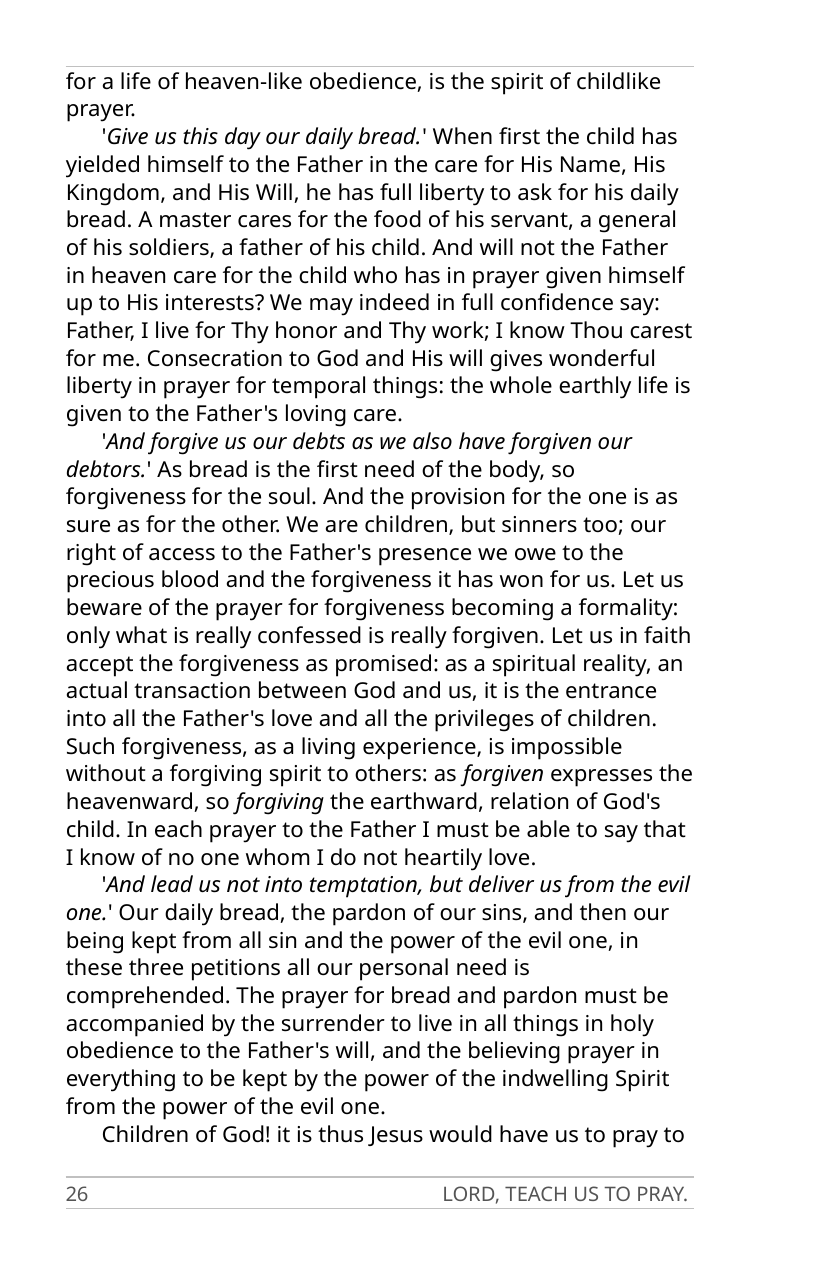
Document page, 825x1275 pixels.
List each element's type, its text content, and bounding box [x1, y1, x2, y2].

text for a life of heaven-like obedience, is the spirit of childlike prayer. [66, 67, 694, 123]
text 'Give us this day our daily bread.' When first the child has yielded himself to the Father in the care for His Name, His Kingdom, and His Will, he has full liberty to ask for his daily bread. A master cares for the food of his servant, a general of his soldiers, a father of his child. And will not the Father in heaven care for the child who has in prayer given himself up to His interests? We may indeed in full confidence say: Father, I live for Thy honor and Thy work; I know Thou carest for me. Consecration to God and His will gives wonderful liberty in prayer for temporal things: the whole earthly life is given to the Father's loving care. [66, 123, 694, 427]
text 'And lead us not into temptation, but deliver us from the evil one.' Our daily bread, the pardon of our sins, and then our being kept from all sin and the power of the evil one, in these three petitions all our personal need is comprehended. The prayer for bread and pardon must be accompanied by the surrender to live in all things in holy obedience to the Father's will, and the believing prayer in everything to be kept by the power of the indwelling Spirit from the power of the evil one. [66, 871, 694, 1120]
text Children of God! it is thus Jesus would have us to pray to [66, 1120, 694, 1148]
text 'And forgive us our debts as we also have forgiven our debtors.' As bread is the first need of the body, so forgiveness for the soul. And the provision for the one is as sure as for the other. We are children, but sinners too; our right of access to the Father's presence we owe to the precious blood and the forgiveness it has won for us. Let us beware of the prayer for forgiveness becoming a formality: only what is really confessed is really forgiven. Let us in faith accept the forgiveness as promised: as a spiritual reality, an actual transaction between God and us, it is the entrance into all the Father's love and all the privileges of children. Such forgiveness, as a living experience, is impossible without a forgiving spirit to others: as forgiven expresses the heavenward, so forgiving the earthward, relation of God's child. In each prayer to the Father I must be able to say that I know of no one whom I do not heartily love. [66, 427, 694, 871]
